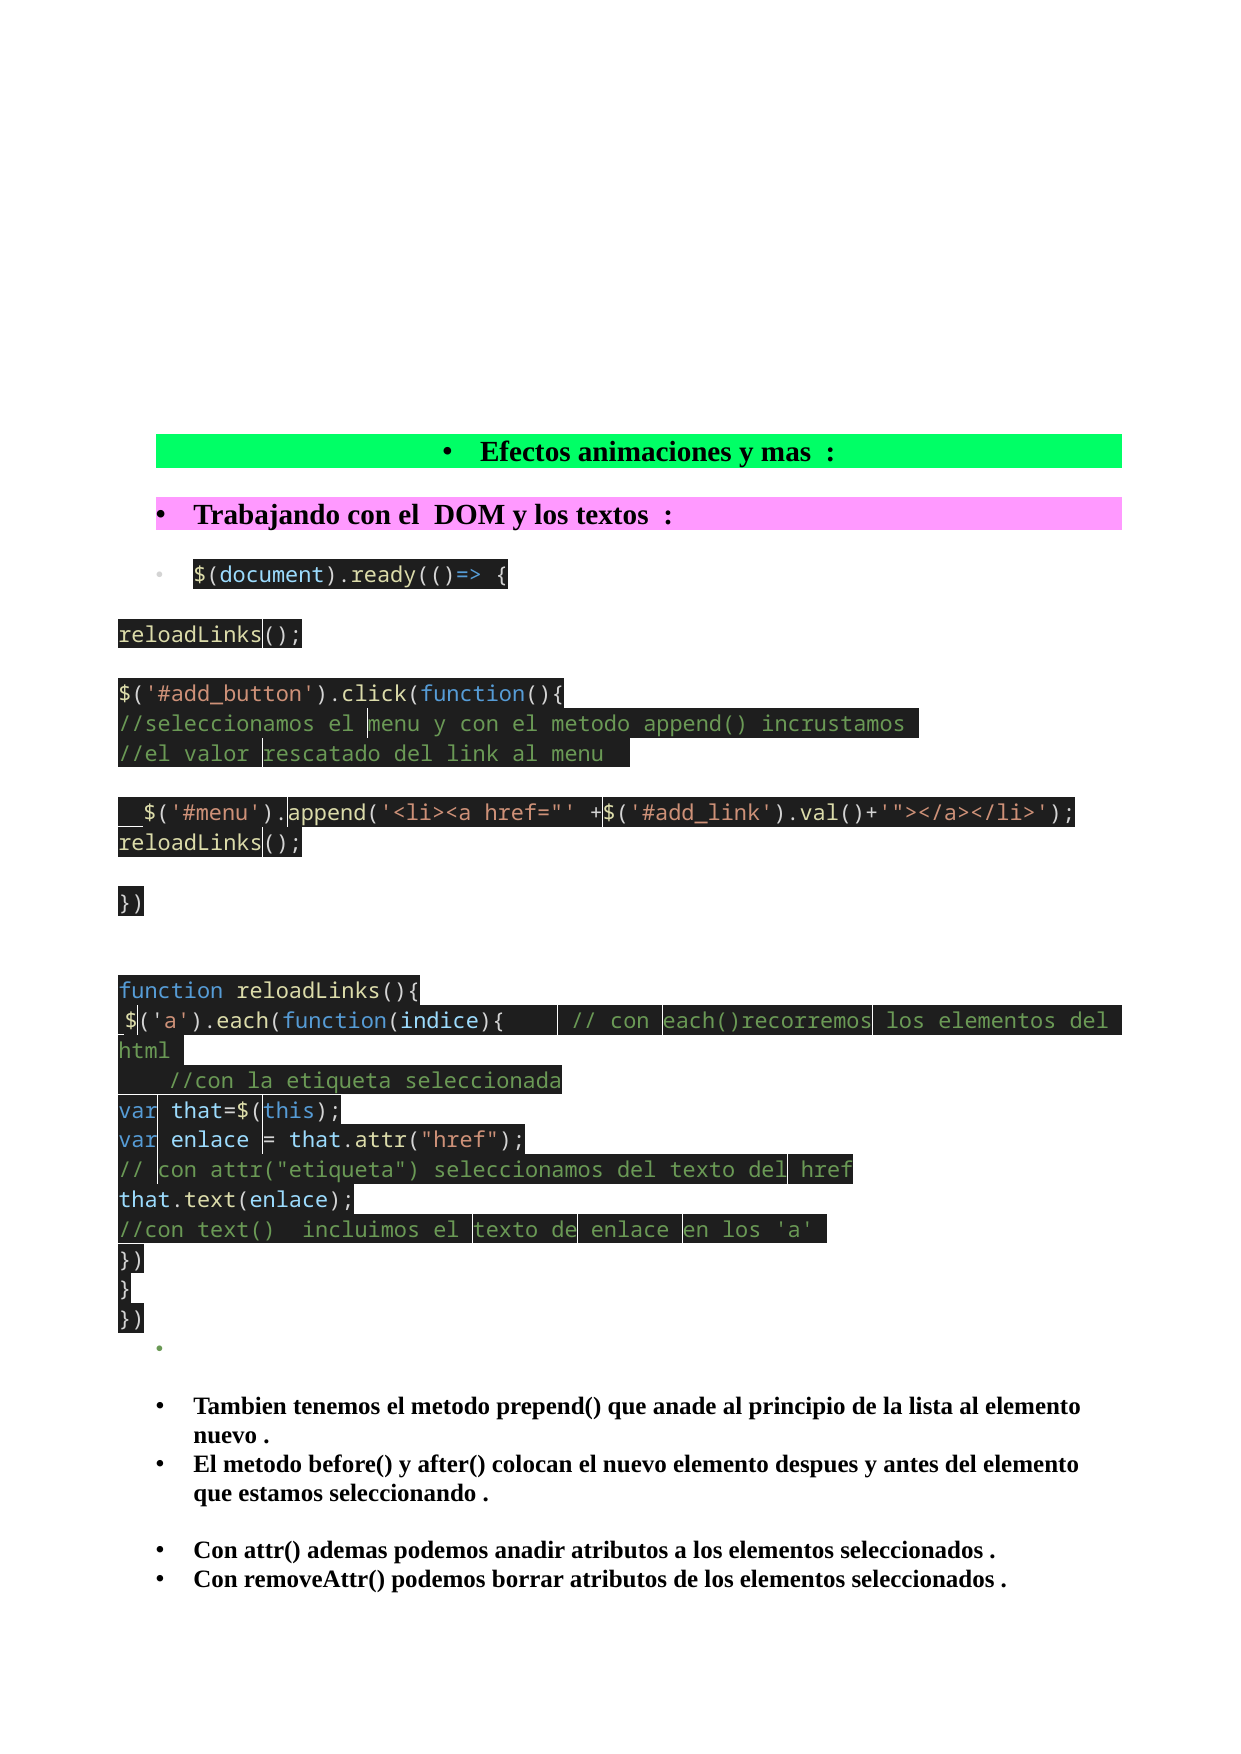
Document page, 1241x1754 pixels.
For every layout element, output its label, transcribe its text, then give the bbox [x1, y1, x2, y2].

list $(document).ready(()=> { [156, 559, 1122, 589]
text //con la etiqueta seleccionada [118, 1065, 1122, 1094]
text //seleccionamos el menu y con el metodo append() incrustamos [118, 708, 1122, 738]
list Tambien tenemos el metodo prepend() que anade al principio de la lista al elemento nuevo . [156, 1391, 1122, 1449]
text }) [118, 1243, 1122, 1273]
text var that=$(this); [118, 1094, 1122, 1124]
text $('#add_button').click(function(){ [118, 678, 1122, 708]
list Con attr() ademas podemos anadir atributos a los elementos seleccionados . [156, 1535, 1122, 1564]
text reloadLinks(); [118, 827, 1122, 857]
text var enlace = that.attr("href"); [118, 1124, 1122, 1154]
list Efectos animaciones y mas : [156, 434, 1122, 468]
text reloadLinks(); [118, 619, 1122, 648]
text $('#menu').append('<li><a href="' +$('#add_link').val()+'"></a></li>'); [118, 797, 1122, 827]
list Trabajando con el DOM y los textos : [156, 497, 1122, 530]
text //con text() incluimos el texto de enlace en los 'a' [118, 1214, 1122, 1243]
text $('a').each(function(indice){ // con each()recorremos los elementos del html [118, 1005, 1122, 1065]
text function reloadLinks(){ [118, 975, 1122, 1005]
text // con attr("etiqueta") seleccionamos del texto del href [118, 1154, 1122, 1184]
list Con removeAttr() podemos borrar atributos de los elementos seleccionados . [156, 1564, 1122, 1593]
text that.text(enlace); [118, 1184, 1122, 1214]
text }) [118, 886, 1122, 916]
text } [118, 1273, 1122, 1303]
text }) [118, 1303, 1122, 1333]
list El metodo before() y after() colocan el nuevo elemento despues y antes del elemento que estamos seleccionando . [156, 1449, 1122, 1506]
text //el valor rescatado del link al menu [118, 738, 1122, 767]
